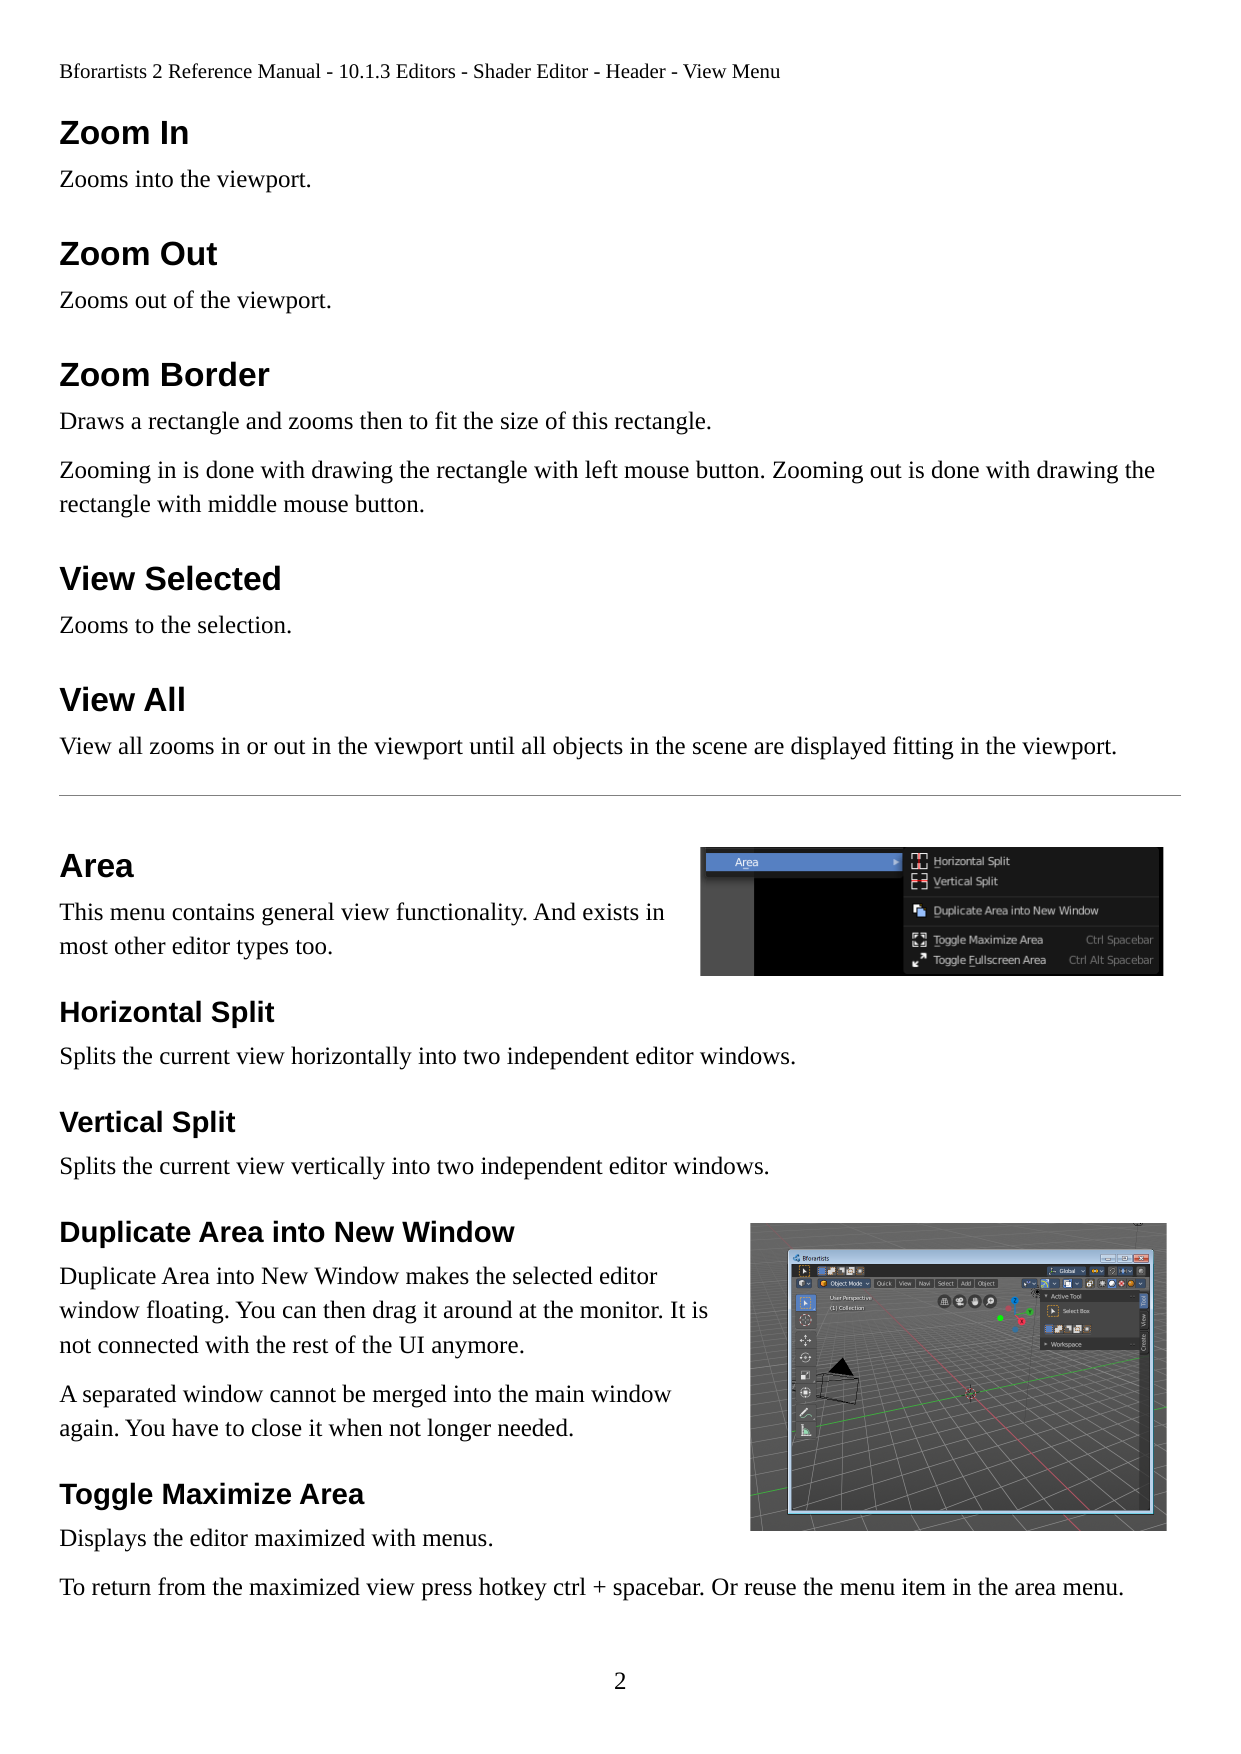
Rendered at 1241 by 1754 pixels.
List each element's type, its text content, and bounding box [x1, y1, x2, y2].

text This menu contains general view functionality. And exists in most other editor types too. [59, 897, 700, 960]
subtitle View Selected [59, 559, 1181, 598]
text A separated window cannot be merged into the main window again. You have to close it when not longer needed. [59, 1379, 750, 1442]
text Displays the editor maximized with menus. [59, 1523, 1181, 1552]
text Zooming in is done with drawing the rectangle with left mouse button. Zooming out is done with drawing the rectangle with middle mouse button. [59, 455, 1181, 518]
subtitle [1167, 1477, 1181, 1511]
text Zooms to the selection. [59, 610, 1181, 639]
picture [750, 1223, 1167, 1531]
text Duplicate Area into New Window makes the selected editor window floating. You can then drag it around at the monitor. It is not connected with the rest of the UI anymore. [59, 1261, 750, 1358]
subtitle Zoom Out [59, 234, 1181, 272]
subtitle Zoom Border [59, 355, 1181, 393]
text Splits the current view horizontally into two independent editor windows. [59, 1041, 1181, 1070]
subtitle Zoom In [59, 113, 1181, 151]
text Splits the current view vertically into two independent editor windows. [59, 1151, 1181, 1180]
picture [700, 847, 1164, 976]
subtitle View All [59, 680, 1181, 719]
text To return from the maximized view press hotkey ctrl + spacebar. Or reuse the menu item in the area menu. [59, 1572, 1181, 1601]
text Zooms into the viewport. [59, 164, 1181, 192]
subtitle Vertical Split [59, 1105, 1181, 1138]
text Draws a rectangle and zooms then to fit the size of this rectangle. [59, 406, 1181, 434]
text Zooms out of the viewport. [59, 285, 1181, 313]
subtitle Horizontal Split [59, 995, 1181, 1028]
subtitle Area [59, 846, 1181, 884]
subtitle Toggle Maximize Area [59, 1477, 750, 1511]
subtitle Duplicate Area into New Window [59, 1214, 1181, 1248]
text View all zooms in or out in the viewport until all objects in the scene are displayed fitting in the viewport. [59, 731, 1181, 760]
